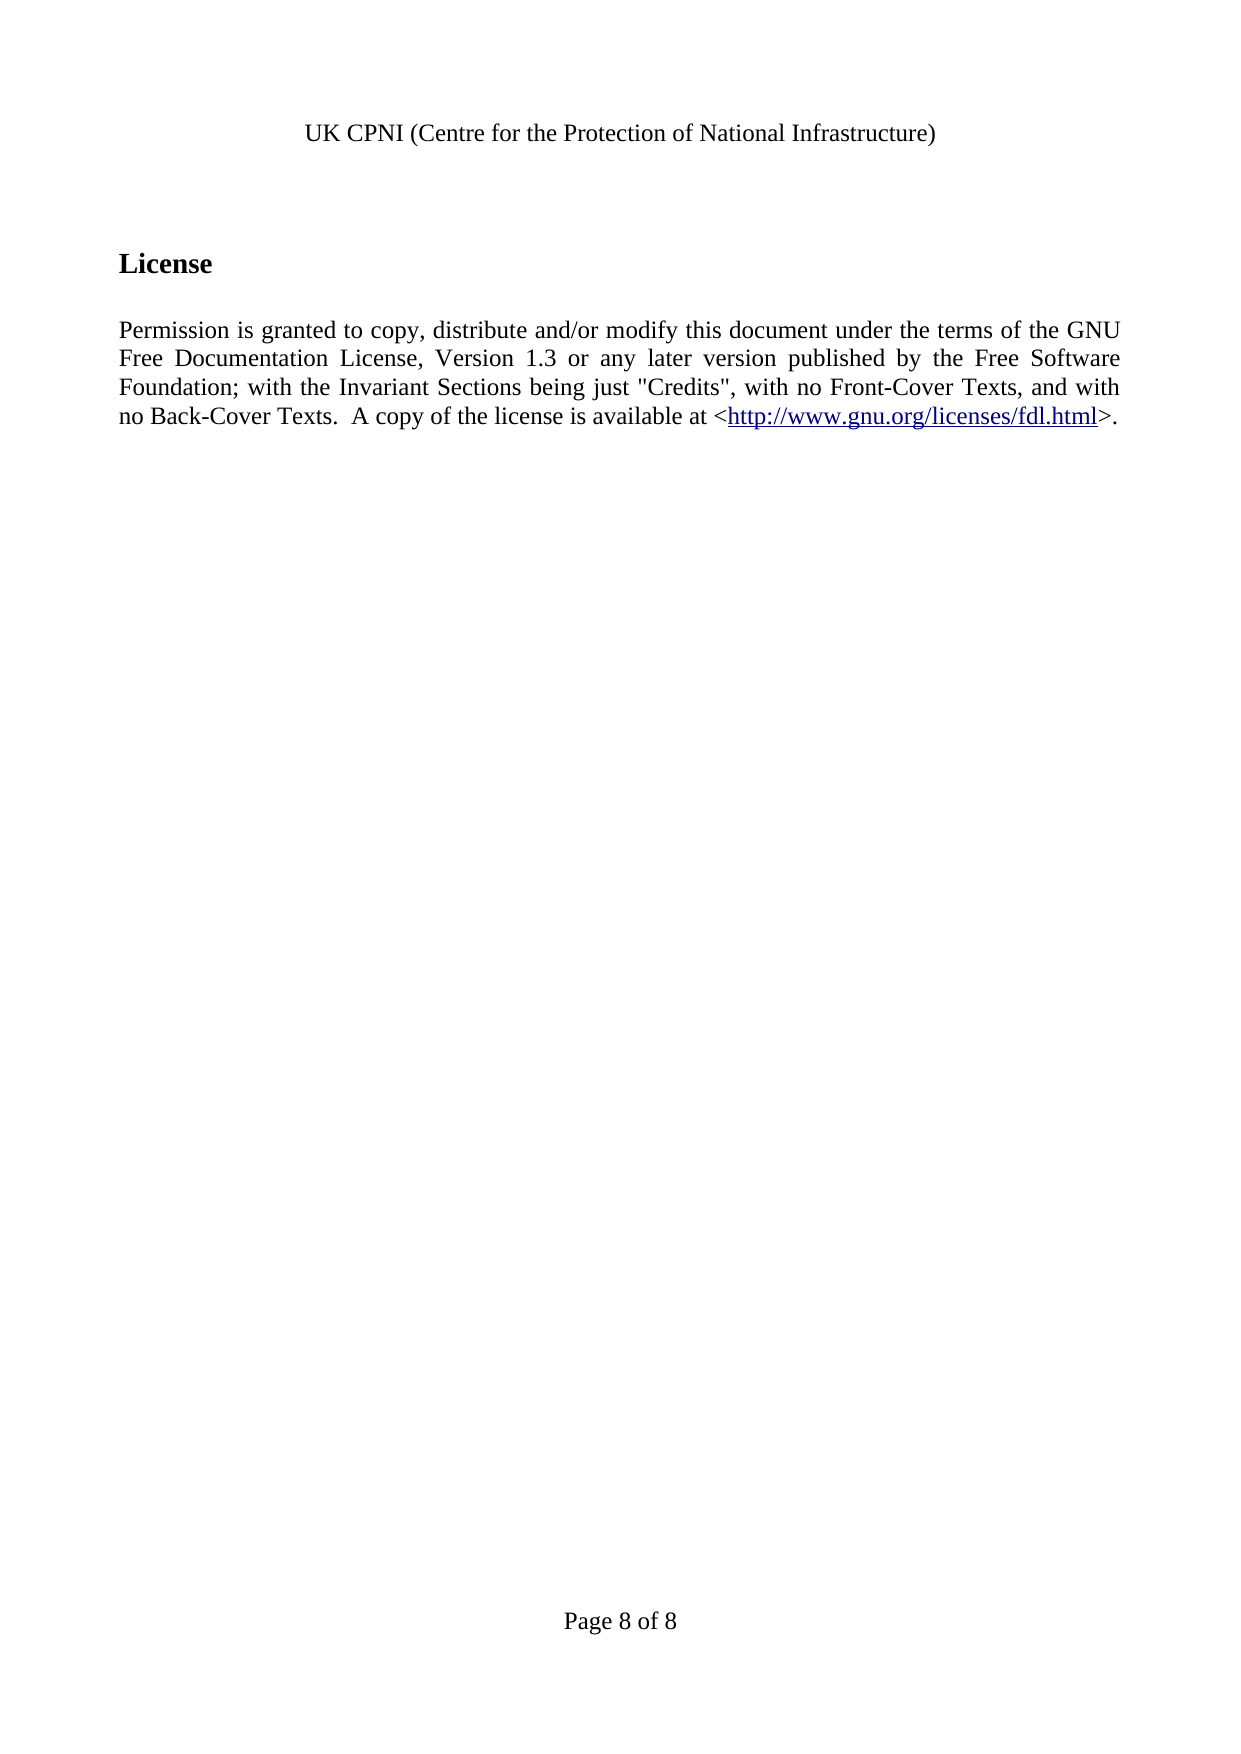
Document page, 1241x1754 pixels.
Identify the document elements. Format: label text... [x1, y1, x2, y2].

subtitle License [118, 246, 1122, 280]
text Permission is granted to copy, distribute and/or modify this document under the terms of the GNU Free Documentation License, Version 1.3 or any later version published by the Free Software Foundation; with the Invariant Sections being just "Credits", with no Front-Cover Texts, and with no Back-Cover Texts. A copy of the license is available at <http://www.gnu.org/licenses/fdl.html>. [118, 315, 1122, 430]
